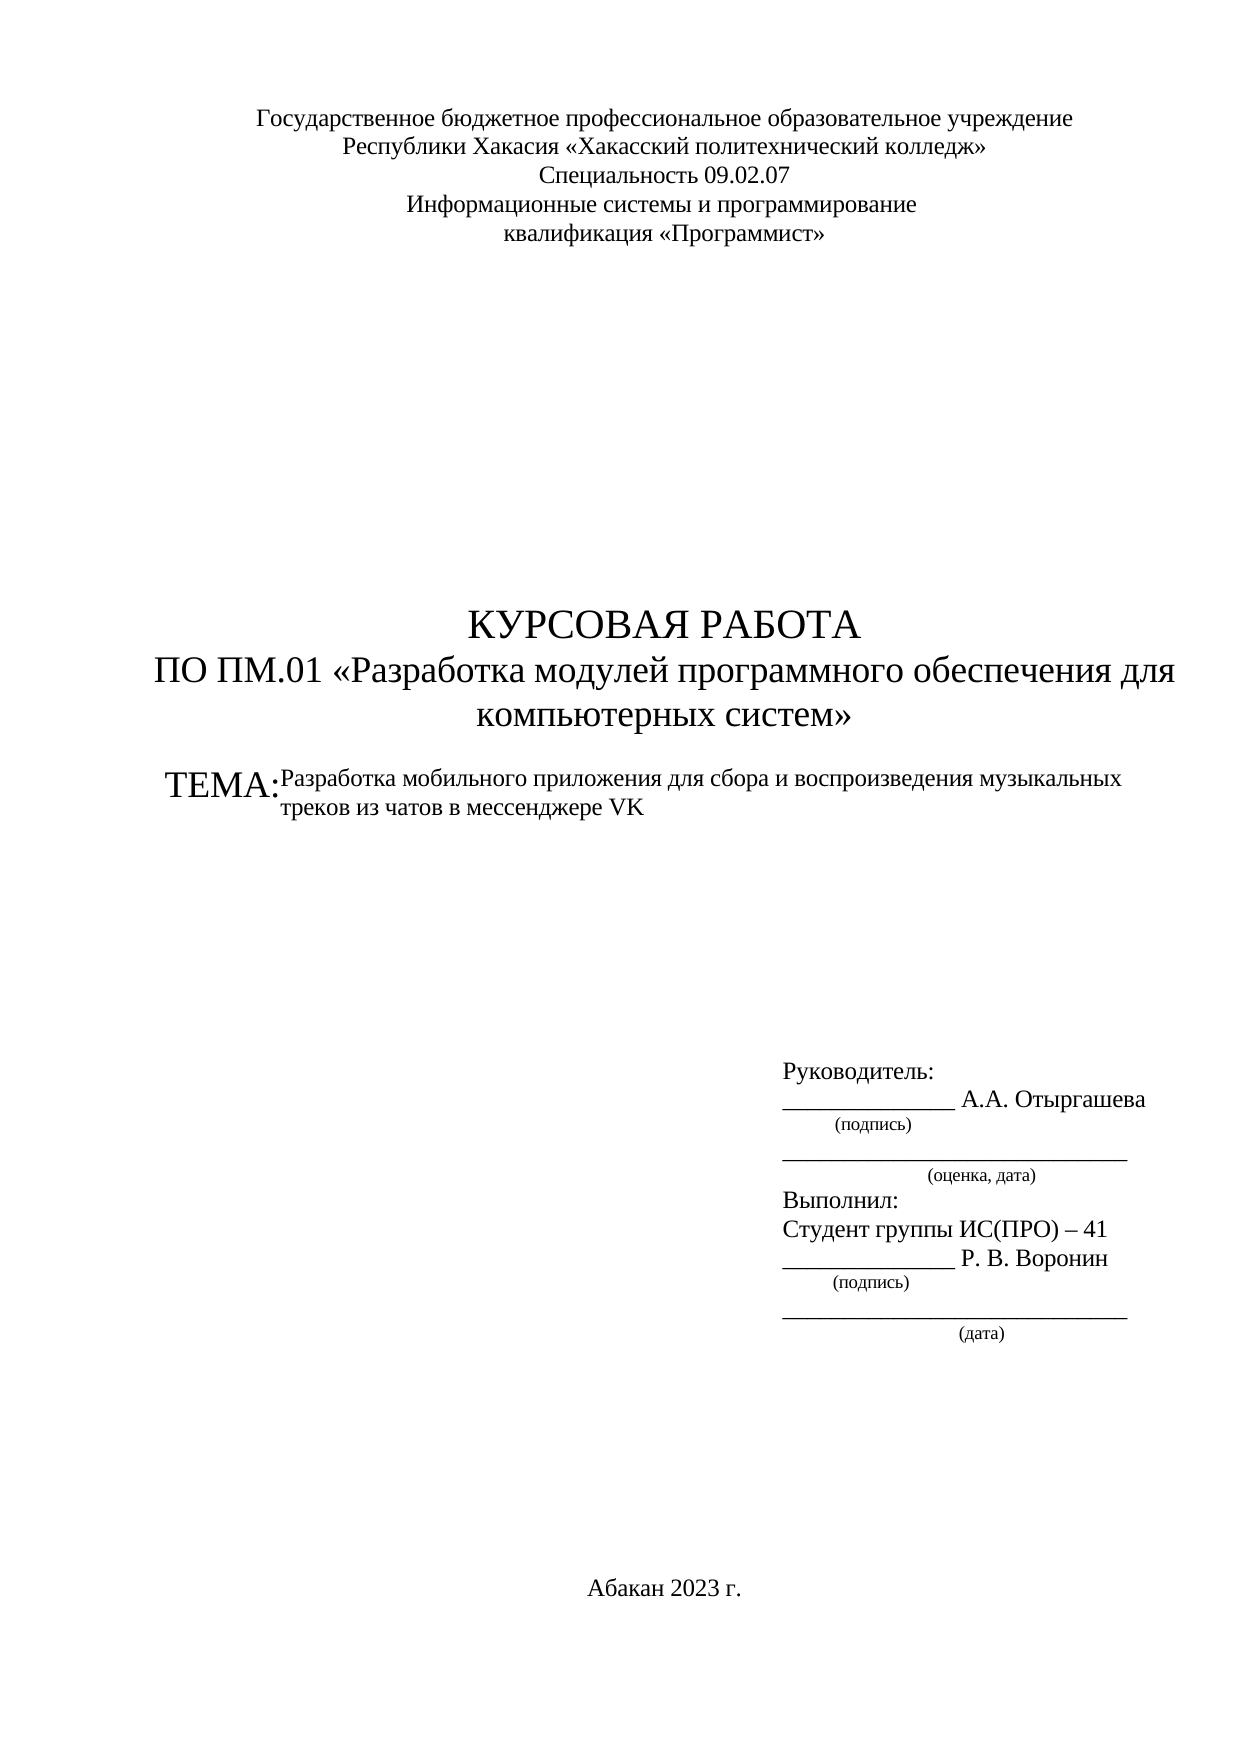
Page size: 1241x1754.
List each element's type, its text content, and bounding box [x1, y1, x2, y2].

text (дата) [782, 1322, 1181, 1343]
table_header тема: [136, 763, 280, 820]
text Руководитель: [782, 1056, 1181, 1084]
text ______________ Р. В. Воронин [782, 1243, 1181, 1271]
text Абакан 2023 г. [148, 1573, 1181, 1602]
text Специальность 09.02.07 [148, 160, 1181, 189]
text курсовая работа [148, 600, 1181, 648]
text (подпись) [782, 1271, 960, 1293]
table_header Разработка мобильного приложения для сбора и воспроизведения музыкальных треков из чатов в мессенджере VK [280, 763, 1175, 820]
text ______________ А.А. Отыргашева [782, 1084, 1181, 1113]
text ____________________________ [782, 1293, 1181, 1322]
text (оценка, дата) [782, 1163, 1181, 1185]
text ____________________________ [782, 1135, 1181, 1163]
text (подпись) [782, 1113, 960, 1135]
text Выполнил: [782, 1185, 1181, 1214]
text Информационные системы и программирование квалификация «Программист» [148, 189, 1181, 246]
text Государственное бюджетное профессиональное образовательное учреждение [148, 103, 1181, 131]
text Студент группы ИС(ПРО) – 41 [782, 1214, 1181, 1243]
text Республики Хакасия «Хакасский политехнический колледж» [148, 131, 1181, 160]
text ПО ПМ.01 «Разработка модулей программного обеспечения для компьютерных систем» [148, 648, 1181, 734]
